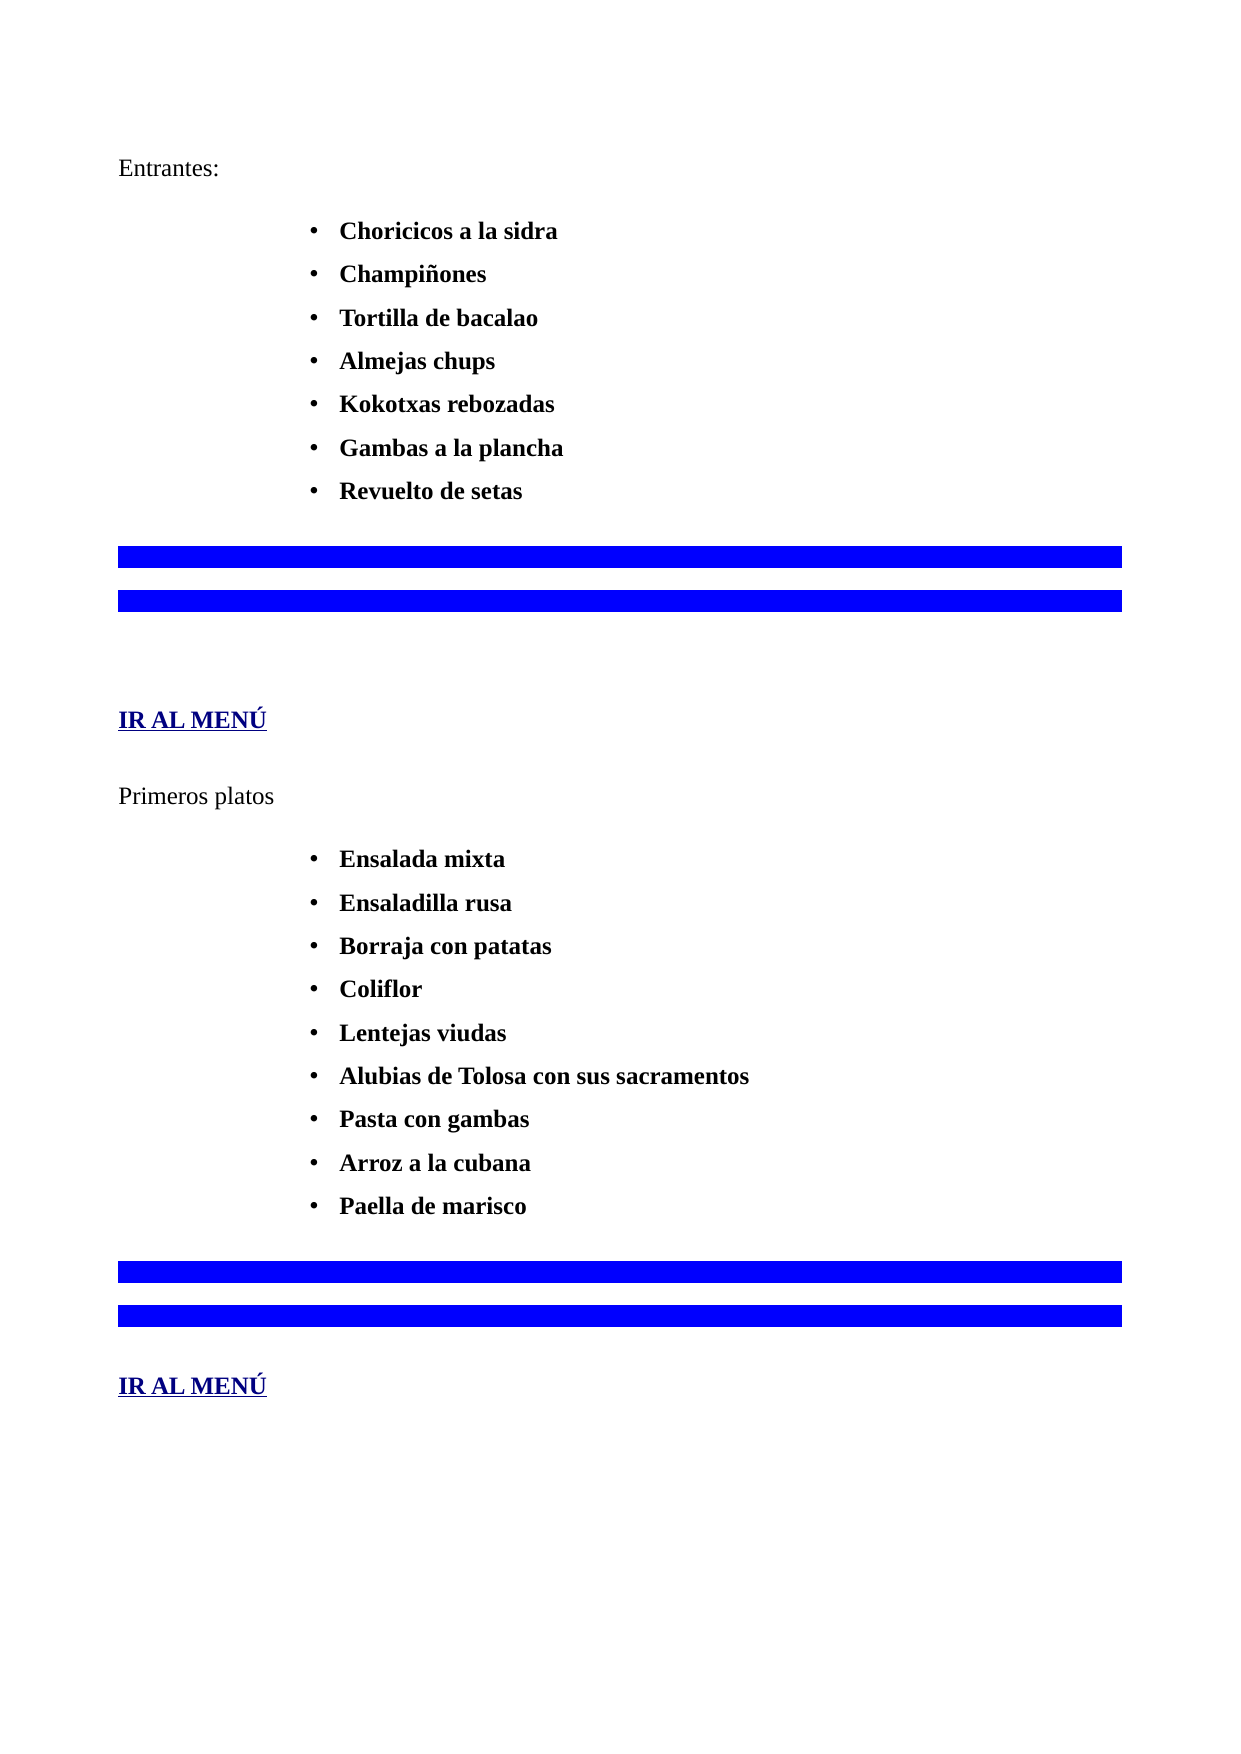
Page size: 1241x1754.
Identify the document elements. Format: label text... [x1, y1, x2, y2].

subtitle IR AL MENÚ [118, 705, 1122, 734]
subtitle Pasta con gambas [309, 1104, 1122, 1133]
text Primeros platos [118, 746, 1122, 809]
subtitle Paella de marisco [309, 1191, 1122, 1220]
subtitle Tortilla de bacalao [309, 303, 1122, 332]
subtitle Revuelto de setas [309, 476, 1122, 505]
subtitle Arroz a la cubana [309, 1148, 1122, 1176]
subtitle Choricicos a la sidra [309, 216, 1122, 245]
subtitle Gambas a la plancha [309, 433, 1122, 462]
subtitle IR AL MENÚ [118, 1371, 1122, 1399]
subtitle Ensaladilla rusa [309, 888, 1122, 916]
subtitle Ensalada mixta [309, 844, 1122, 873]
subtitle Lentejas viudas [309, 1018, 1122, 1046]
subtitle Coliflor [309, 974, 1122, 1003]
subtitle Borraja con patatas [309, 931, 1122, 960]
subtitle Champiñones [309, 259, 1122, 288]
subtitle Kokotxas rebozadas [309, 389, 1122, 418]
subtitle Alubias de Tolosa con sus sacramentos [309, 1061, 1122, 1090]
subtitle Almejas chups [309, 346, 1122, 375]
text Entrantes: [118, 118, 1122, 181]
